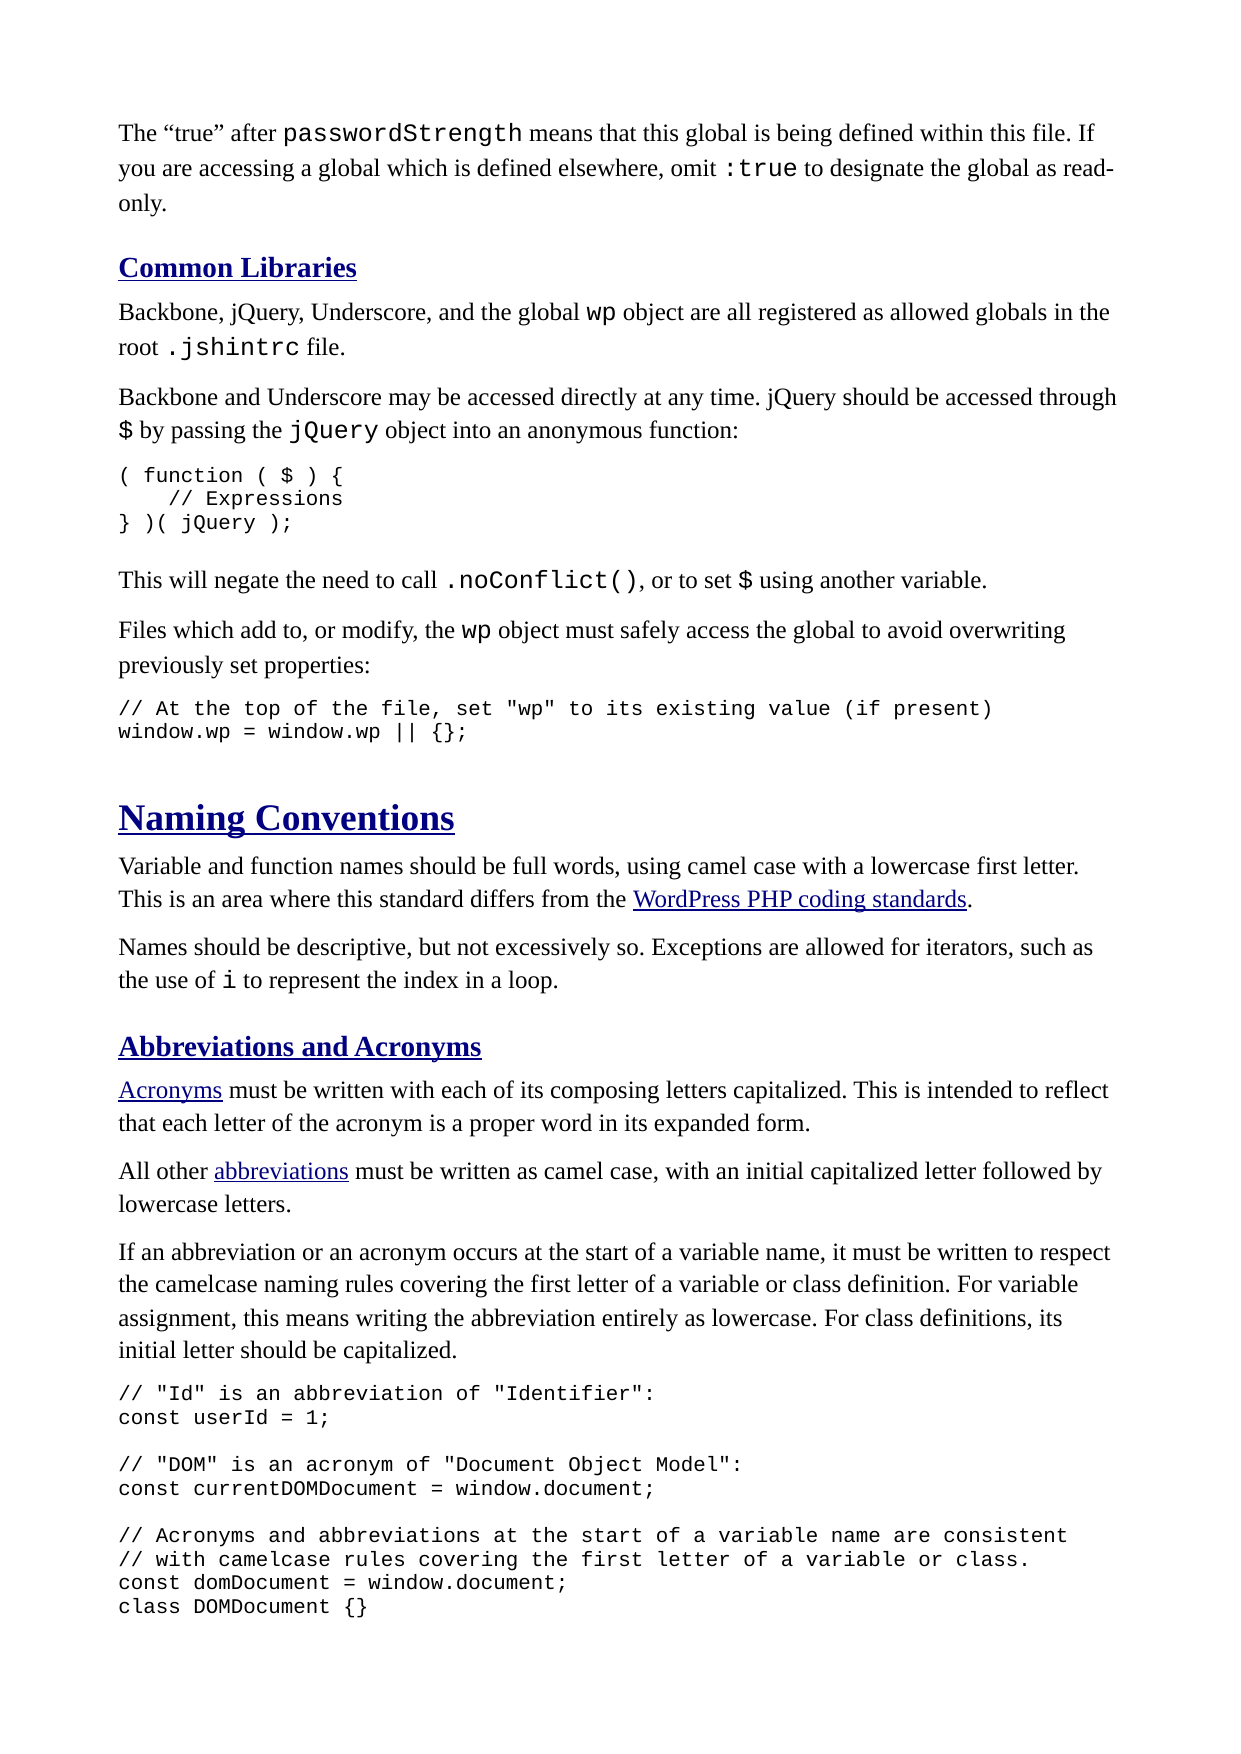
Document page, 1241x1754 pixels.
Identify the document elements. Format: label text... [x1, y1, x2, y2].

text // Expressions [118, 488, 1122, 512]
text // Acronyms and abbreviations at the start of a variable name are consistent [118, 1525, 1122, 1549]
text Backbone and Underscore may be accessed directly at any time. jQuery should be accessed through $ by passing the jQuery object into an anonymous function: [118, 382, 1122, 446]
text Files which add to, or modify, the wp object must safely access the global to avoid overwriting previously set properties: [118, 615, 1122, 679]
text window.wp = window.wp || {}; [118, 721, 1122, 745]
text If an abbreviation or an acronym occurs at the start of a variable name, it must be written to respect the camelcase naming rules covering the first letter of a variable or class definition. For variable assignment, this means writing the abbreviation entirely as lowercase. For class definitions, its initial letter should be capitalized. [118, 1237, 1122, 1364]
text const currentDOMDocument = window.document; [118, 1478, 1122, 1501]
text Variable and function names should be full words, using camel case with a lowercase first letter. This is an area where this standard differs from the WordPress PHP coding standards. [118, 851, 1122, 913]
text The “true” after passwordStrength means that this global is being defined within this file. If you are accessing a global which is defined elsewhere, omit :true to designate the global as read-only. [118, 118, 1122, 217]
text This will negate the need to call .noConflict(), or to set $ using another variable. [118, 565, 1122, 596]
text // with camelcase rules covering the first letter of a variable or class. [118, 1549, 1122, 1572]
text All other abbreviations must be written as camel case, with an initial capitalized letter followed by lowercase letters. [118, 1156, 1122, 1218]
text Acronyms must be written with each of its composing letters capitalized. This is intended to reflect that each letter of the acronym is a proper word in its expanded form. [118, 1075, 1122, 1137]
text Backbone, jQuery, Underscore, and the global wp object are all registered as allowed globals in the root .jshintrc file. [118, 297, 1122, 362]
text class DOMDocument {} [118, 1596, 1122, 1620]
text const userId = 1; [118, 1407, 1122, 1431]
text const domDocument = window.document; [118, 1572, 1122, 1596]
subtitle Naming Conventions [118, 795, 1122, 838]
text // "Id" is an abbreviation of "Identifier": [118, 1383, 1122, 1407]
text } )( jQuery ); [118, 512, 1122, 536]
text // "DOM" is an acronym of "Document Object Model": [118, 1454, 1122, 1478]
text Names should be descriptive, but not excessively so. Exceptions are allowed for iterators, such as the use of i to represent the index in a loop. [118, 932, 1122, 996]
subtitle Common Libraries [118, 251, 1122, 284]
subtitle Abbreviations and Acronyms [118, 1029, 1122, 1063]
text // At the top of the file, set "wp" to its existing value (if present) [118, 698, 1122, 721]
text ( function ( $ ) { [118, 465, 1122, 488]
